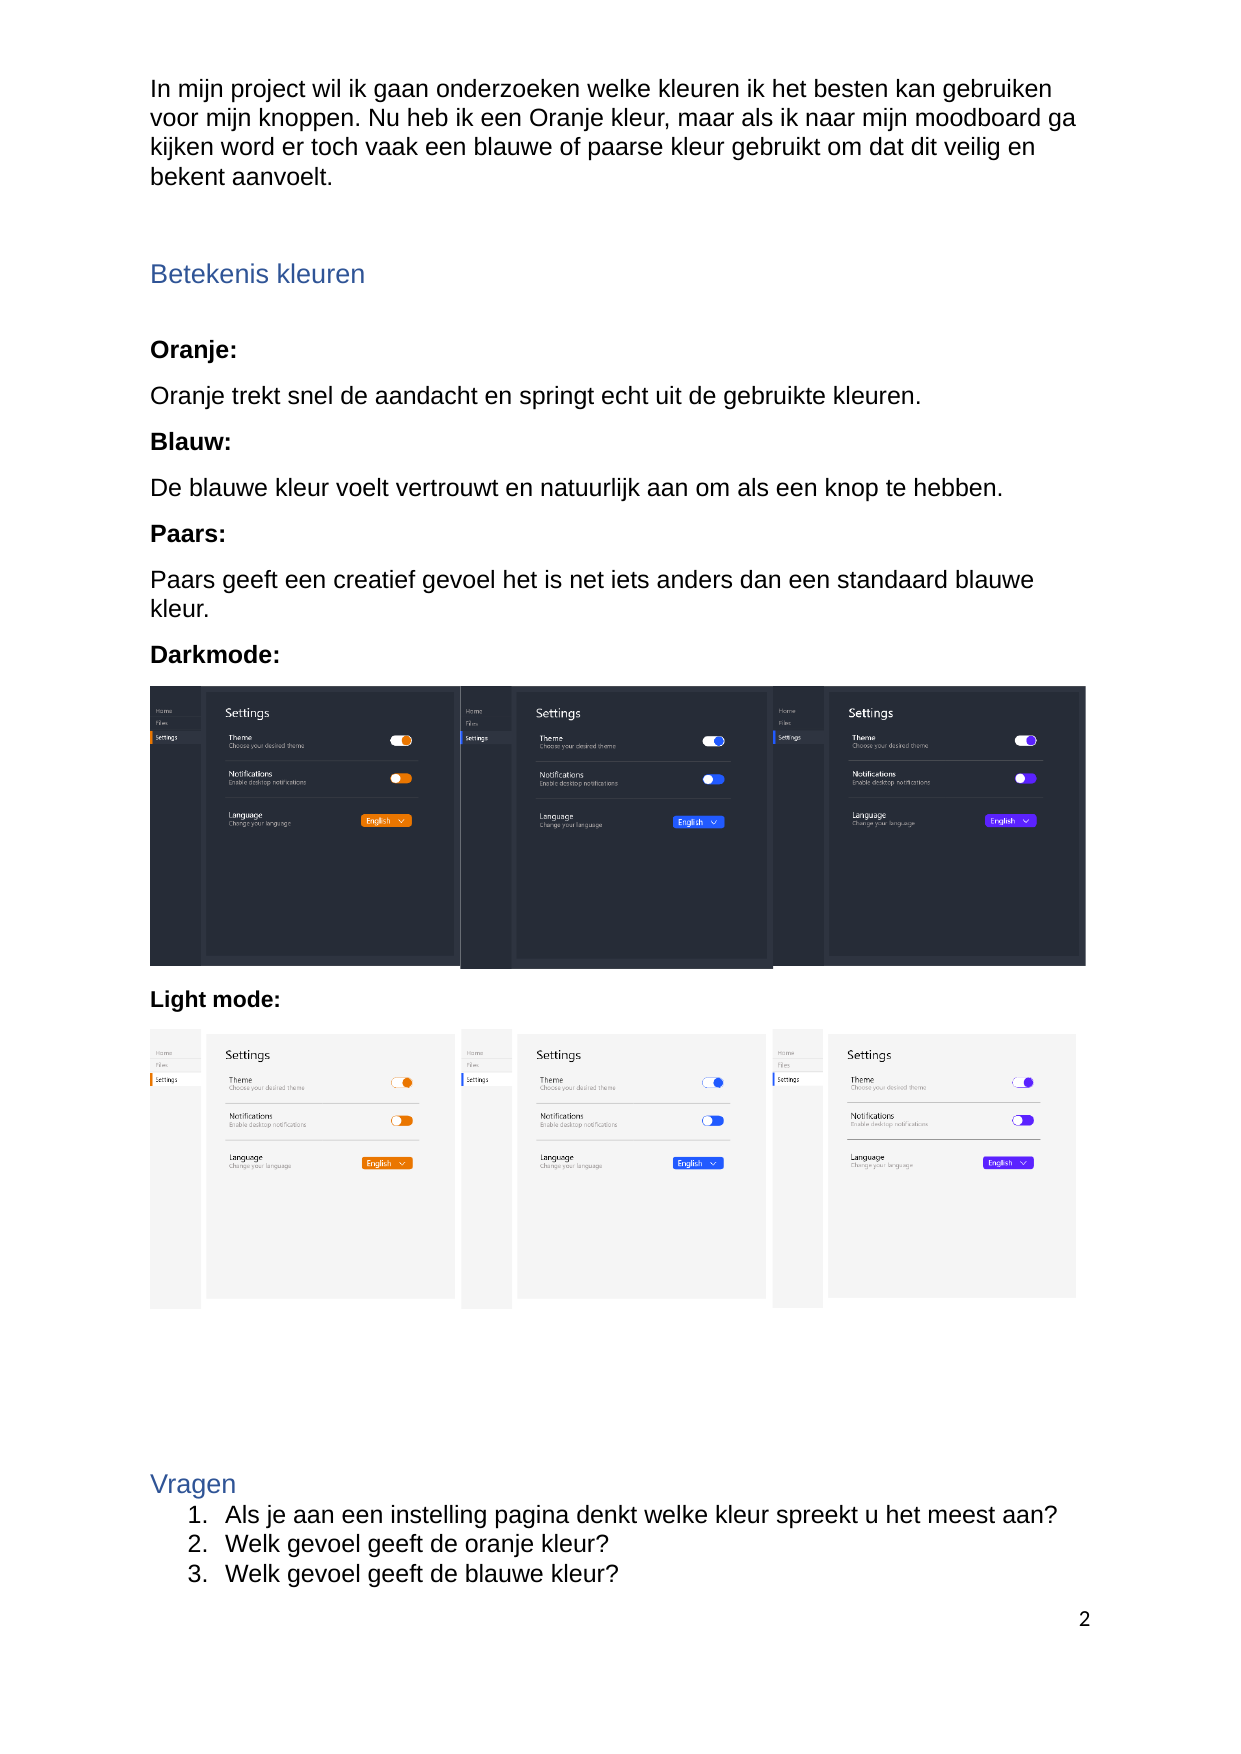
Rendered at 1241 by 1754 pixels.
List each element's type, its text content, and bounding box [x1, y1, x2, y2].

subtitle Vragen [150, 1468, 1090, 1499]
text De blauwe kleur voelt vertrouwt en natuurlijk aan om als een knop te hebben. [150, 473, 1090, 502]
text Darkmode: [150, 640, 1090, 669]
text Paars: [150, 519, 1090, 548]
list Als je aan een instelling pagina denkt welke kleur spreekt u het meest aan? [187, 1500, 1090, 1529]
text Paars geeft een creatief gevoel het is net iets anders dan een standaard blauwe kleur. [150, 565, 1090, 623]
subtitle Betekenis kleuren [150, 258, 1090, 289]
text Oranje: [150, 335, 1090, 364]
list Welk gevoel geeft de oranje kleur? [187, 1529, 1090, 1558]
list Welk gevoel geeft de blauwe kleur? [187, 1558, 1090, 1587]
text Oranje trekt snel de aandacht en springt echt uit de gebruikte kleuren. [150, 381, 1090, 410]
text In mijn project wil ik gaan onderzoeken welke kleuren ik het besten kan gebruiken voor mijn knoppen. Nu heb ik een Oranje kleur, maar als ik naar mijn moodboard ga kijken word er toch vaak een blauwe of paarse kleur gebruikt om dat dit veilig en bekent aanvoelt. [150, 74, 1090, 190]
text Light mode: [150, 986, 1090, 1012]
text Blauw: [150, 427, 1090, 456]
